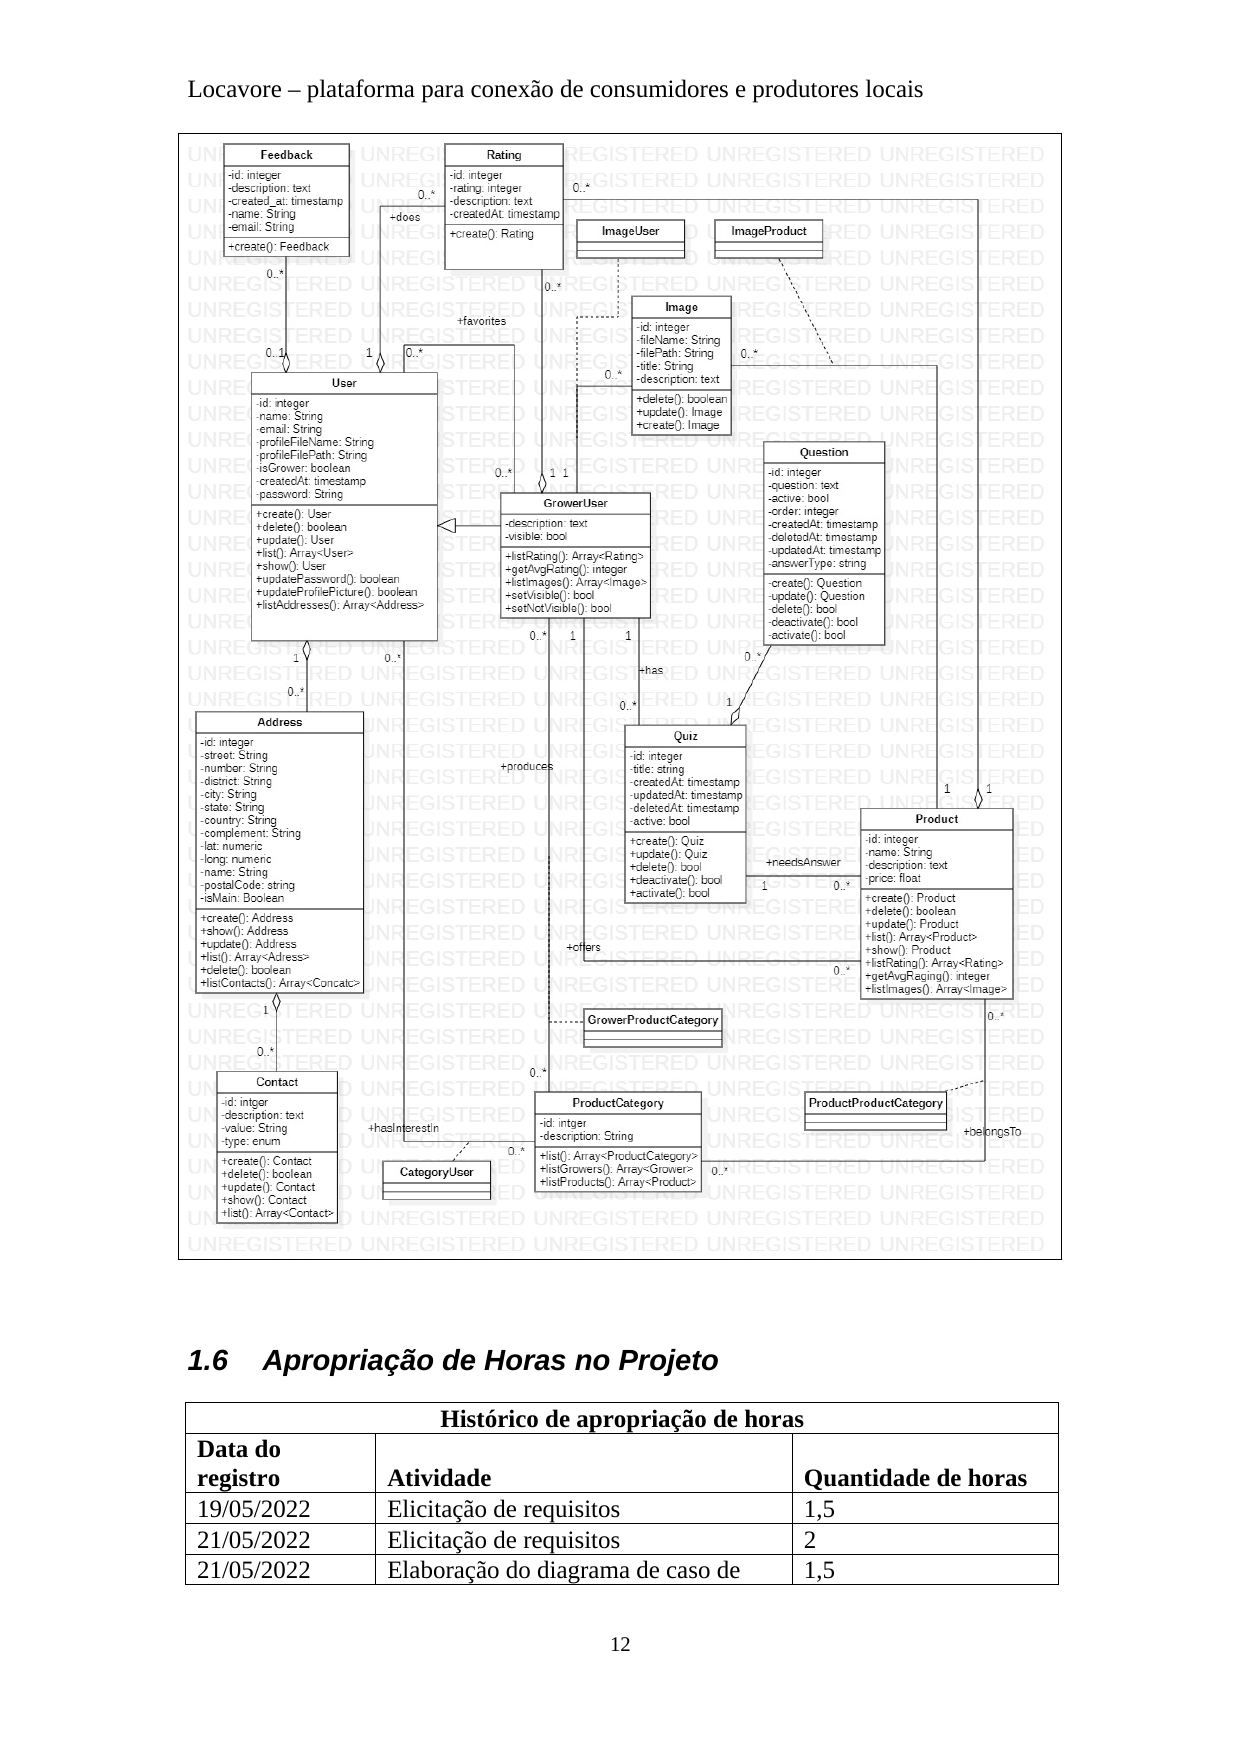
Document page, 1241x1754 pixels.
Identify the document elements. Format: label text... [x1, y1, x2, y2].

table_cell Data do registro [186, 1434, 375, 1492]
table_cell 2 [793, 1524, 1058, 1554]
picture [187, 136, 1053, 1257]
table_cell 1,5 [793, 1493, 1058, 1523]
table_cell 21/05/2022 [186, 1555, 375, 1584]
table_cell Elicitação de requisitos [376, 1524, 792, 1554]
table_cell 19/05/2022 [186, 1493, 375, 1523]
table_cell Elicitação de requisitos [376, 1493, 792, 1523]
subtitle Apropriação de Horas no Projeto [187, 1343, 1053, 1377]
table_cell Atividade [376, 1434, 792, 1492]
table_cell 1,5 [793, 1555, 1058, 1584]
table_cell Elaboração do diagrama de caso de [376, 1555, 792, 1584]
table_cell Quantidade de horas [793, 1434, 1058, 1492]
table_header Histórico de apropriação de horas [186, 1403, 1058, 1433]
table_cell 21/05/2022 [186, 1524, 375, 1554]
